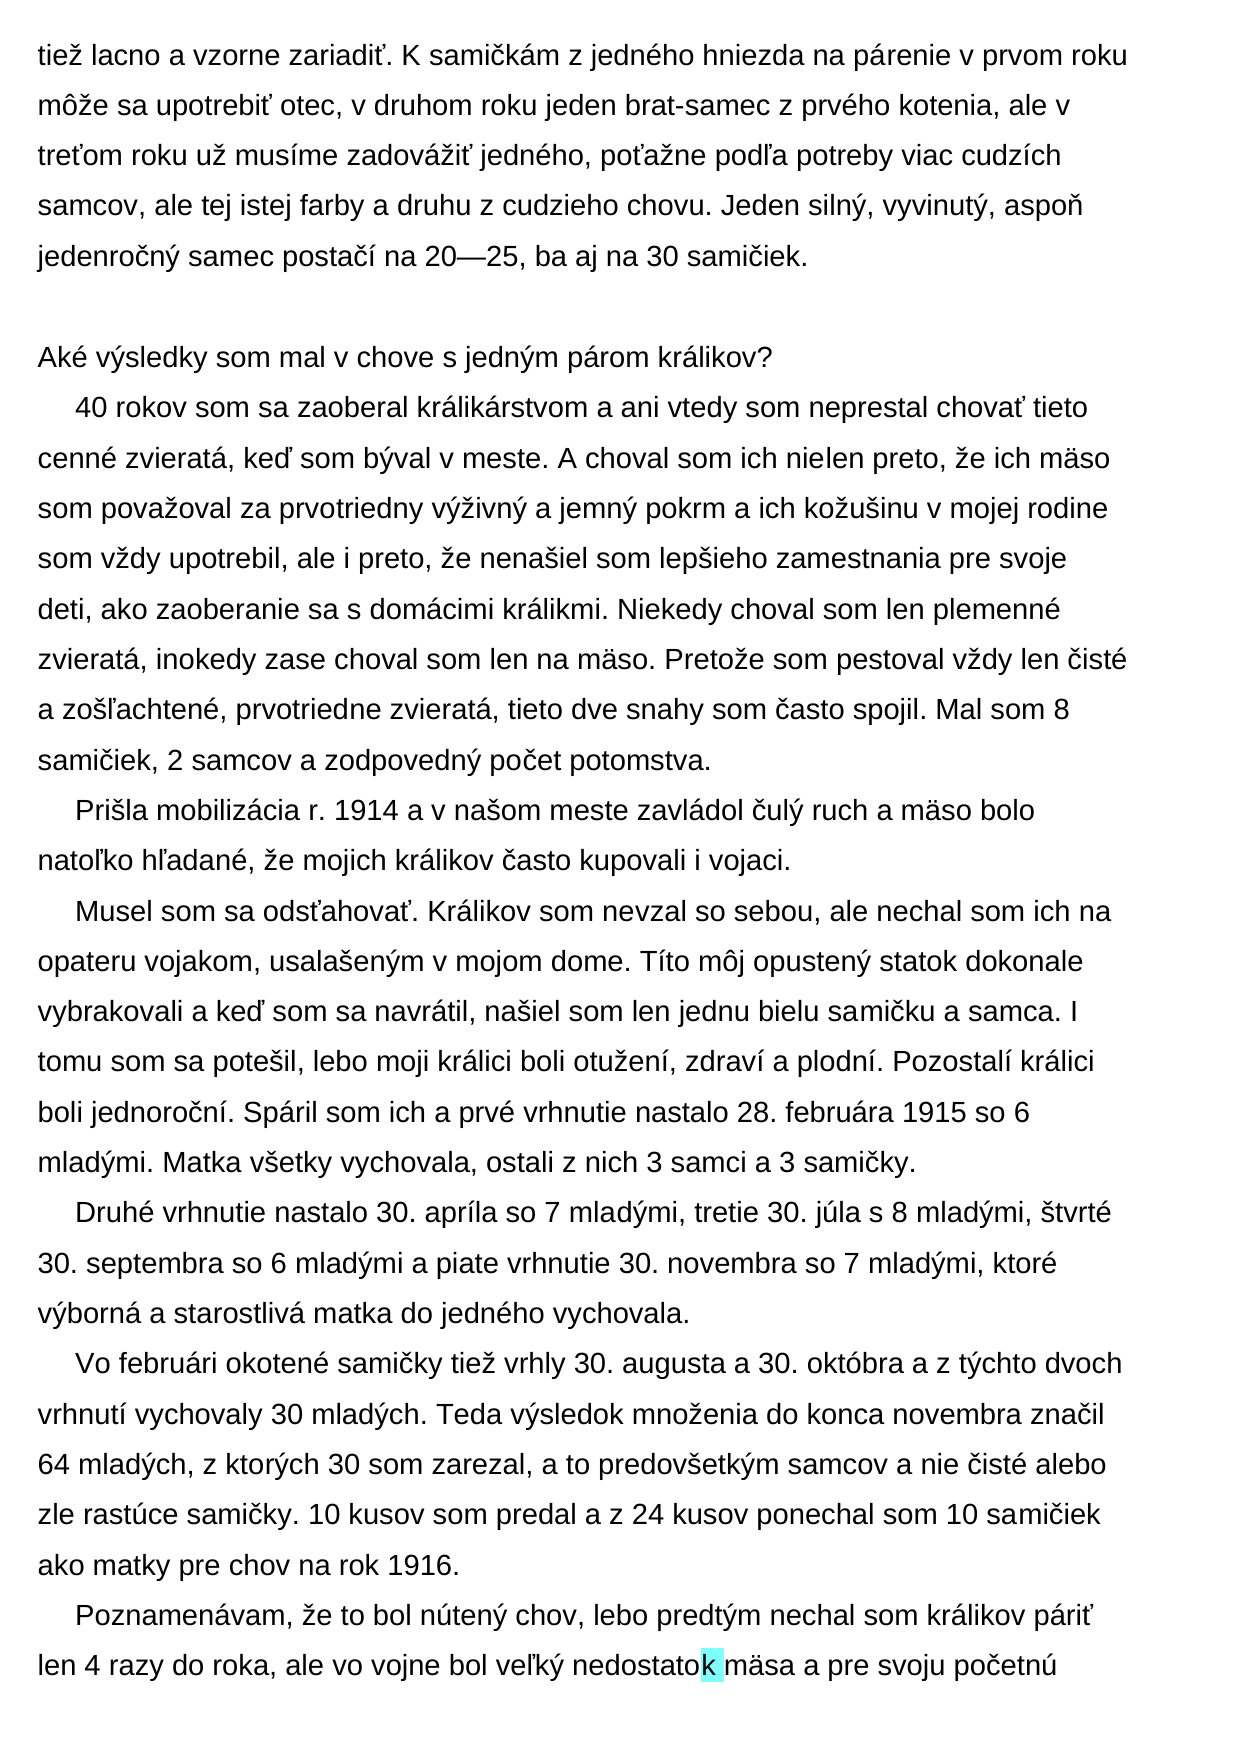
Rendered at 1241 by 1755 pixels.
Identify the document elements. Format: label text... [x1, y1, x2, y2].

text Prišla mobilizácia r. 1914 a v našom meste zavládol čulý ruch a mäso bolo natoľko hľada­né, že mojich králikov často kupovali i vojaci. [37, 793, 1130, 877]
text Vo februári okotené samičky tiež vrhly 30. augusta a 30. októbra a z týchto dvoch vrhnutí vychovaly 30 mladých. Teda výsledok množenia do konca novembra značil 64 mladých, z kto­rých 30 som zarezal, a to predovšetkým samcov a nie čisté alebo zle rastúce samičky. 10 kusov som predal a z 24 kusov ponechal som 10 sa­mičiek ako matky pre chov na rok 1916. [37, 1346, 1130, 1581]
text Poznamenávam, že to bol nútený chov, lebo predtým nechal som králikov páriť len 4 razy do roka, ale vo vojne bol veľký nedostatok mä­sa a pre svoju početnú [37, 1598, 1130, 1682]
text tiež lacno a vzorne zariadiť. K samičkám z jedného hniezda na pá­renie v prvom roku môže sa upotrebiť otec, v druhom roku jeden brat-samec z prvého kotenia, ale v treťom roku už musíme zadovážiť jedného, poťažne podľa potreby viac cudzích samcov, ale tej istej farby a druhu z cudzieho chovu. Jeden silný, vyvinutý, aspoň jedenročný samec postačí na 20—25, ba aj na 30 samičiek. [37, 37, 1130, 272]
text 40 rokov som sa zaoberal králikárstvom a ani vtedy som neprestal chovať tieto cenné zvieratá, keď som býval v meste. A choval som ich nie­len preto, že ich mäso som považoval za prvo­triedny výživný a jemný pokrm a ich kožušinu v mojej rodine som vždy upotrebil, ale i preto, že nenašiel som lepšieho zamestnania pre svoje deti, ako zaoberanie sa s domácimi králikmi. Niekedy choval som len plemenné zvieratá, ino­kedy zase choval som len na mäso. Pretože som pestoval vždy len čisté a zošľachtené, prvotried­ne zvieratá, tieto dve snahy som často spojil. Mal som 8 samičiek, 2 samcov a zodpovedný po­čet potomstva. [37, 390, 1130, 776]
subtitle Aké výsledky som mal v chove s jedným párom králikov? [37, 340, 1130, 374]
text Druhé vrhnutie nastalo 30. apríla so 7 mla­dými, tretie 30. júla s 8 mladými, štvrté 30. septembra so 6 mladými a piate vrhnutie 30. novembra so 7 mladými, ktoré výborná a sta­rostlivá matka do jedného vychovala. [37, 1195, 1130, 1329]
text Musel som sa odsťahovať. Králikov som ne­vzal so sebou, ale nechal som ich na opateru vojakom, usalašeným v mojom dome. Títo môj opustený statok dokonale vybrakovali a keď som sa navrátil, našiel som len jednu bielu sa­mičku a samca. I tomu som sa potešil, lebo moji králici boli otužení, zdraví a plodní. Pozostalí králici boli jednoroční. Spáril som ich a prvé vrhnutie nastalo 28. februára 1915 so 6 mladými. Matka všetky vychovala, ostali z nich 3 samci a 3 samičky. [37, 893, 1130, 1179]
